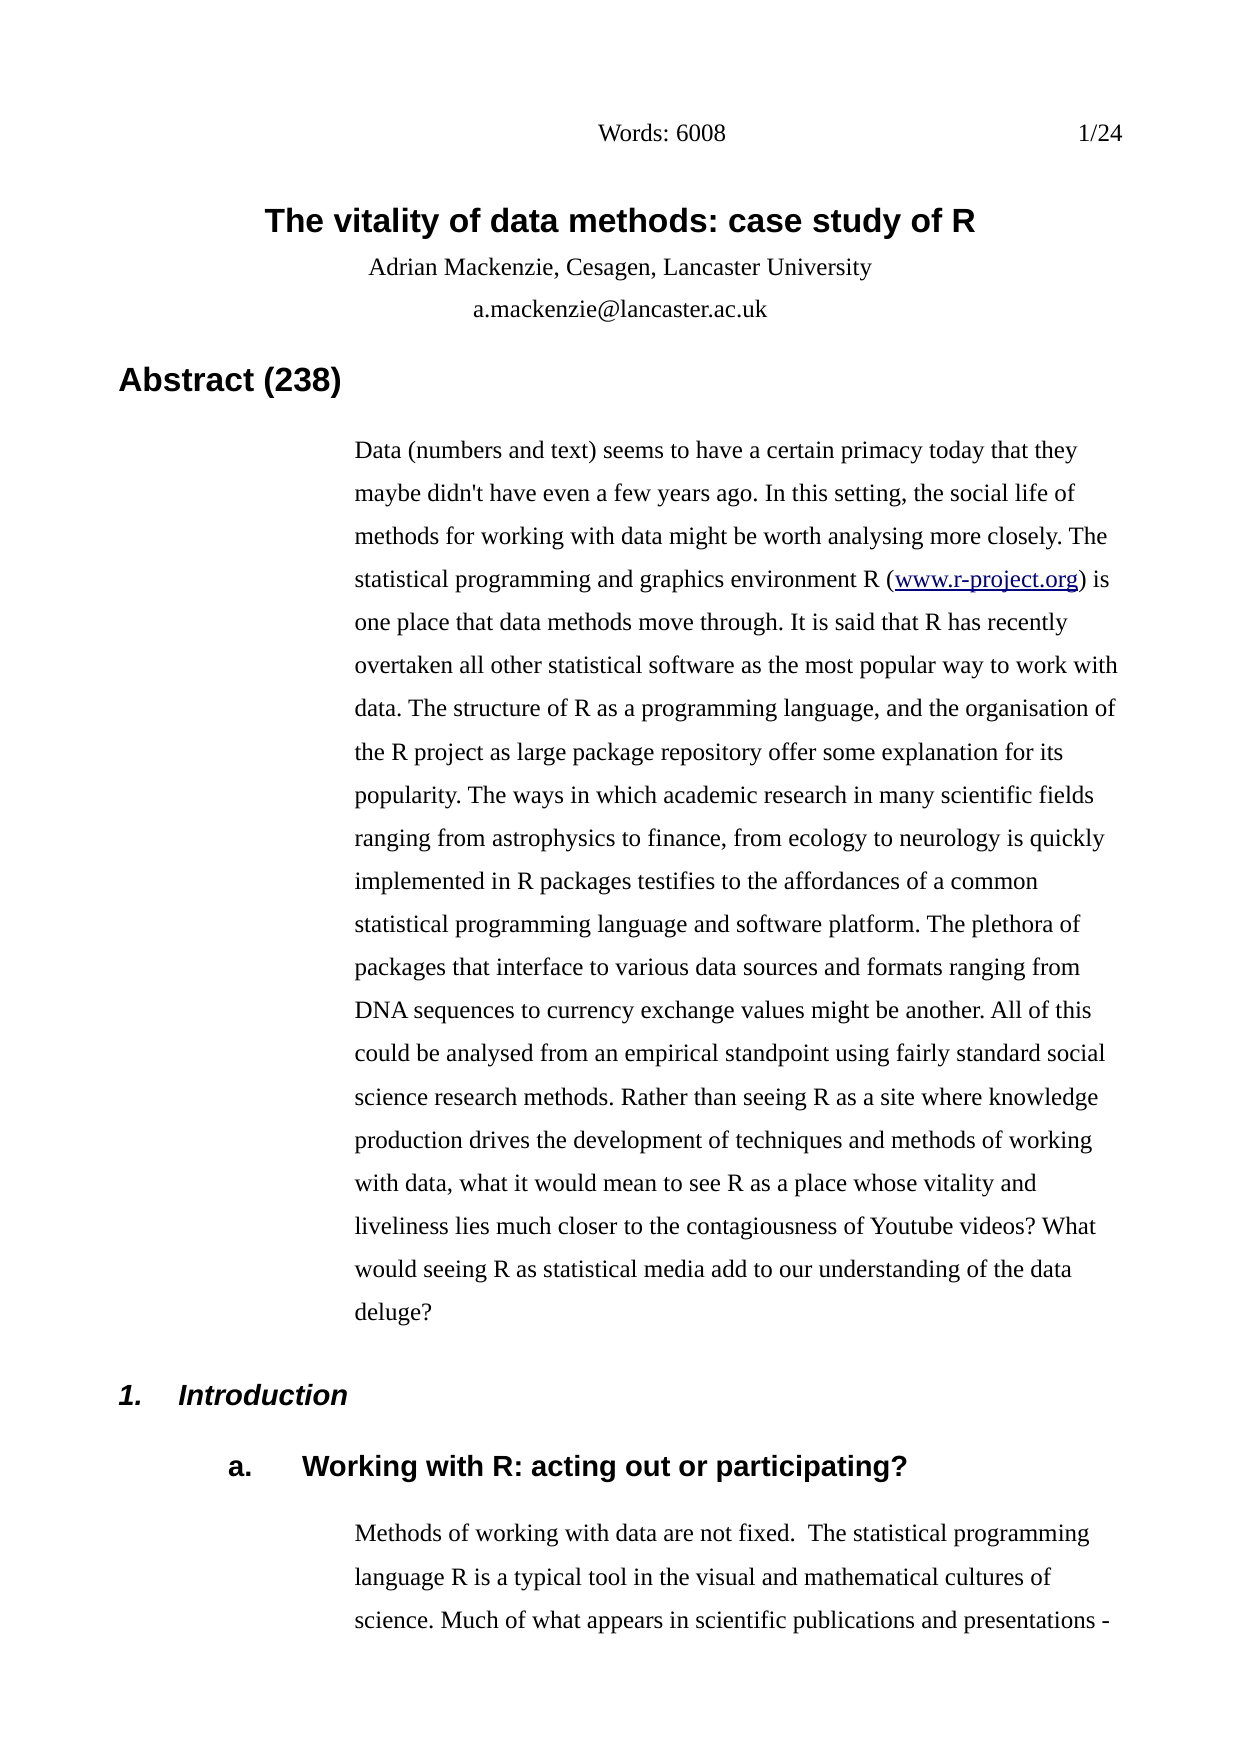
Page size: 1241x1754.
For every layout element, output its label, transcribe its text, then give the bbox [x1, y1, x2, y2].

subtitle The vitality of data methods: case study of R [118, 201, 1122, 240]
text Adrian Mackenzie, Cesagen, Lancaster University [118, 252, 1122, 281]
subtitle Working with R: acting out or participating? [228, 1449, 1122, 1482]
text Data (numbers and text) seems to have a certain primacy today that they maybe didn't have even a few years ago. In this setting, the social life of methods for working with data might be worth analysing more closely. The statistical programming and graphics environment R (www.r-project.org) is one place that data methods move through. It is said that R has recently overtaken all other statistical software as the most popular way to work with data. The structure of R as a programming language, and the organisation of the R project as large package repository offer some explanation for its popularity. The ways in which academic research in many scientific fields ranging from astrophysics to finance, from ecology to neurology is quickly implemented in R packages testifies to the affordances of a common statistical programming language and software platform. The plethora of packages that interface to various data sources and formats ranging from DNA sequences to currency exchange values might be another. All of this could be analysed from an empirical standpoint using fairly standard social science research methods. Rather than seeing R as a site where knowledge production drives the development of techniques and methods of working with data, what it would mean to see R as a place whose vitality and liveliness lies much closer to the contagiousness of Youtube videos? What would seeing R as statistical media add to our understanding of the data deluge? [354, 435, 1122, 1326]
text a.mackenzie@lancaster.ac.uk [118, 294, 1122, 322]
subtitle Introduction [118, 1378, 1122, 1411]
subtitle Abstract (238) [118, 360, 1122, 399]
text Methods of working with data are not fixed. The statistical programming language R is a typical tool in the visual and mathematical cultures of science. Much of what appears in scientific publications and presentations [354, 1518, 1122, 1633]
